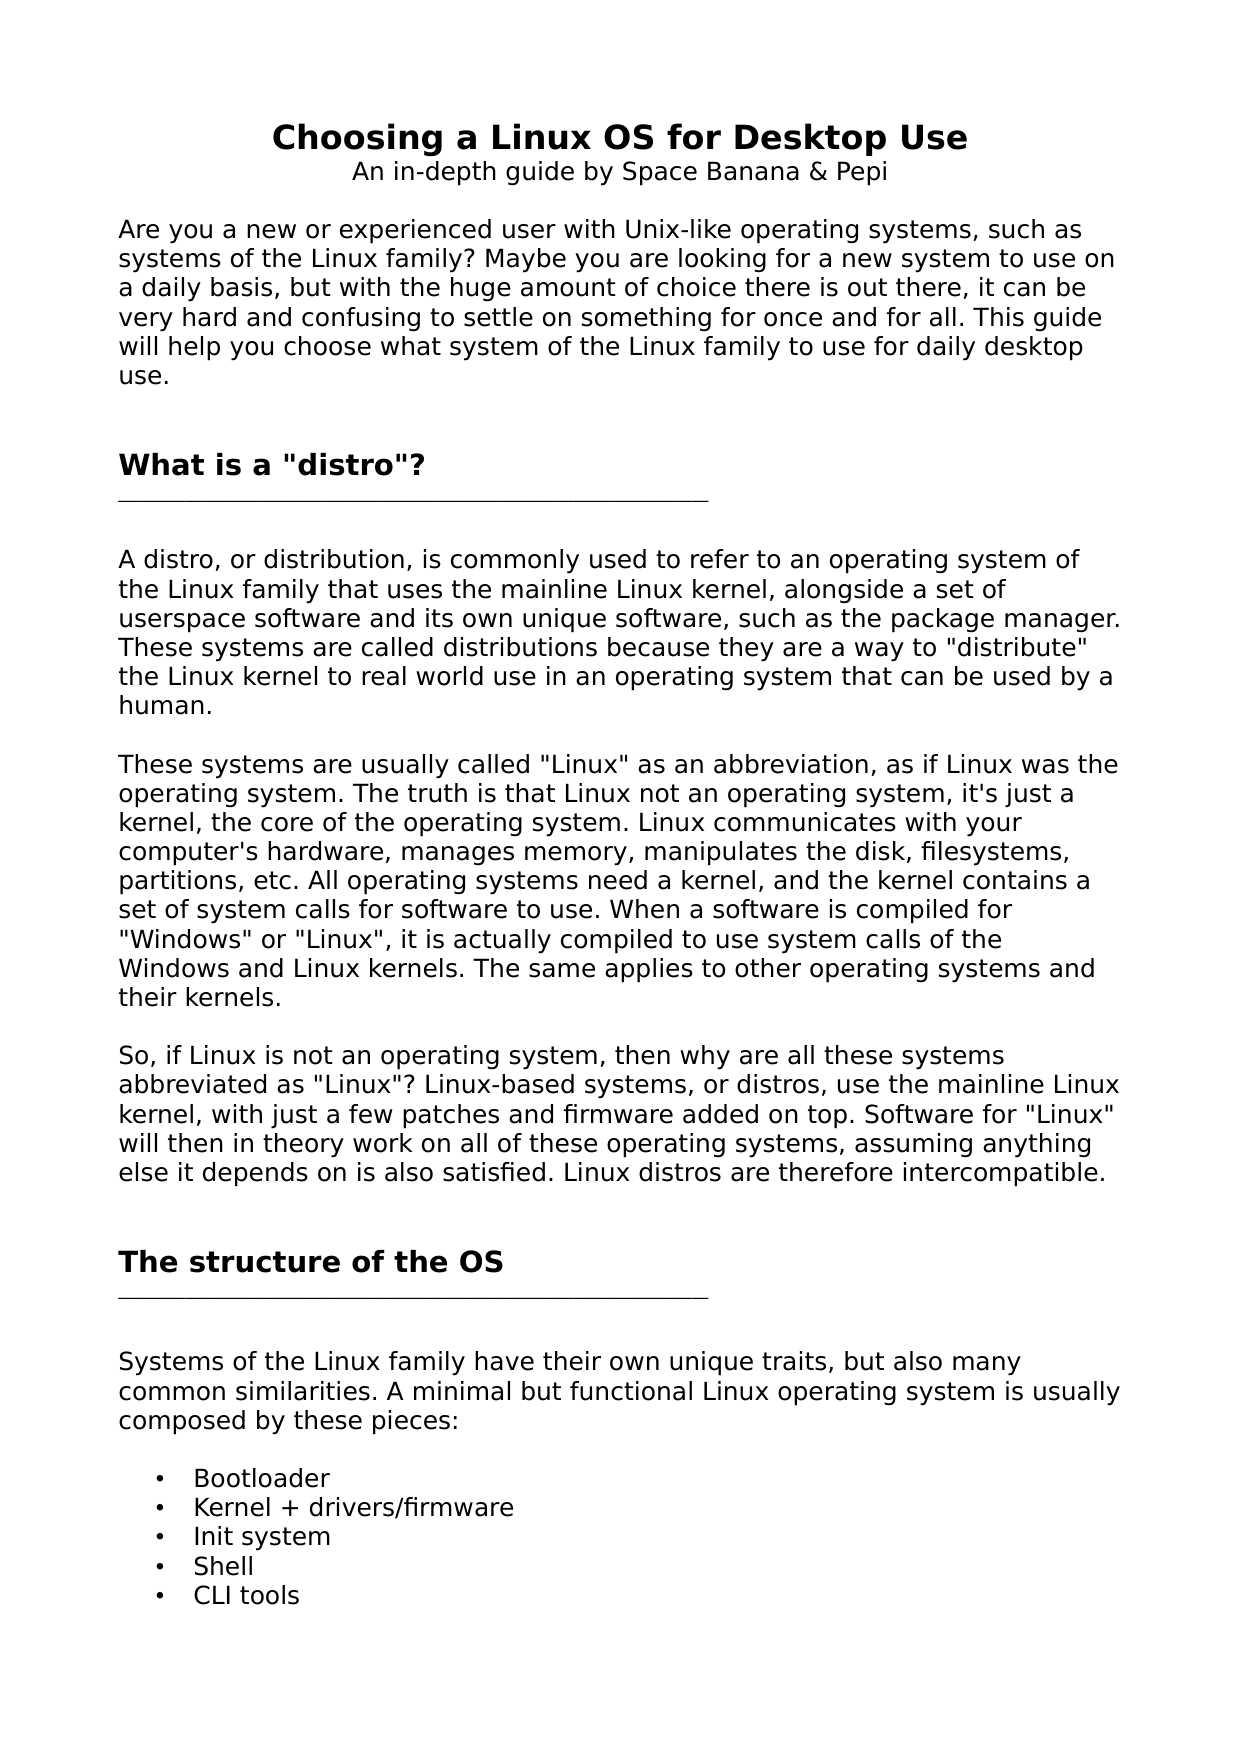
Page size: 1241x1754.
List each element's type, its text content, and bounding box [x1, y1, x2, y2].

text A distro, or distribution, is commonly used to refer to an operating system of the Linux family that uses the mainline Linux kernel, alongside a set of userspace software and its own unique software, such as the package manager. These systems are called distributions because they are a way to "distribute" the Linux kernel to real world use in an operating system that can be used by a human. [118, 546, 1122, 721]
list Kernel + drivers/firmware [156, 1493, 1122, 1523]
text ______________________________________________________________________ [118, 1280, 1122, 1314]
list Init system [156, 1523, 1122, 1552]
text ______________________________________________________________________ [118, 483, 1122, 517]
list CLI tools [156, 1581, 1122, 1610]
text Systems of the Linux family have their own unique traits, but also many common similarities. A minimal but functional Linux operating system is usually composed by these pieces: [118, 1348, 1122, 1435]
text Are you a new or experienced user with Unix-like operating systems, such as systems of the Linux family? Maybe you are looking for a new system to use on a daily basis, but with the huge amount of choice there is out there, it can be very hard and confusing to settle on something for once and for all. This guide will help you choose what system of the Linux family to use for daily desktop use. [118, 215, 1122, 390]
text An in-depth guide by Space Banana & Pepi [118, 157, 1122, 186]
text What is a "distro"? [118, 449, 1122, 483]
text Choosing a Linux OS for Desktop Use [118, 118, 1122, 157]
list Bootloader [156, 1464, 1122, 1493]
list Shell [156, 1552, 1122, 1581]
text The structure of the OS [118, 1246, 1122, 1280]
text So, if Linux is not an operating system, then why are all these systems abbreviated as "Linux"? Linux-based systems, or distros, use the mainline Linux kernel, with just a few patches and firmware added on top. Software for "Linux" will then in theory work on all of these operating systems, assuming anything else it depends on is also satisfied. Linux distros are therefore intercompatible. [118, 1042, 1122, 1187]
text These systems are usually called "Linux" as an abbreviation, as if Linux was the operating system. The truth is that Linux not an operating system, it's just a kernel, the core of the operating system. Linux communicates with your computer's hardware, manages memory, manipulates the disk, filesystems, partitions, etc. All operating systems need a kernel, and the kernel contains a set of system calls for software to use. When a software is compiled for "Windows" or "Linux", it is actually compiled to use system calls of the Windows and Linux kernels. The same applies to other operating systems and their kernels. [118, 750, 1122, 1012]
